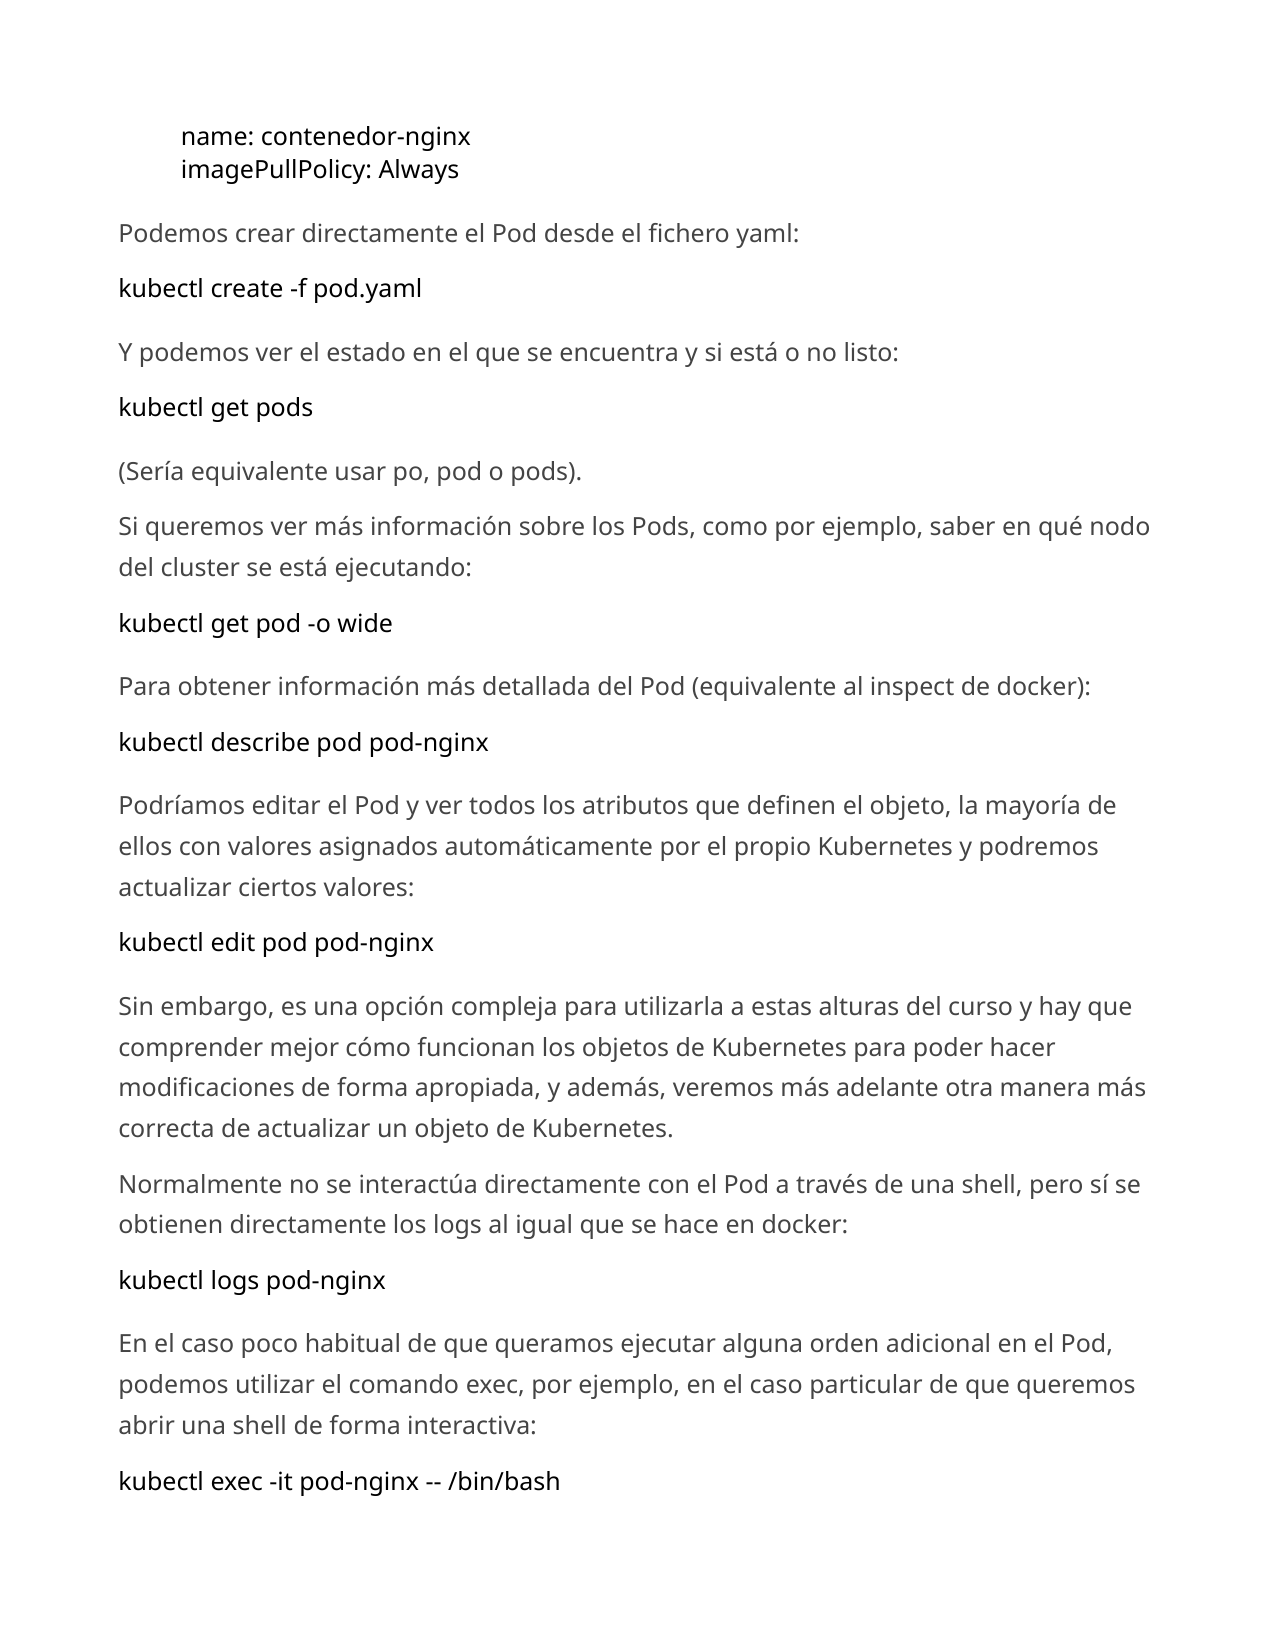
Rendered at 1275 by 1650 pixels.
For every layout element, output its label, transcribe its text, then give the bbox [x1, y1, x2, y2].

text Podemos crear directamente el Pod desde el fichero yaml: [118, 216, 1157, 250]
text kubectl exec -it pod-nginx -- /bin/bash [118, 1463, 1157, 1497]
text Normalmente no se interactúa directamente con el Pod a través de una shell, pero sí se obtienen directamente los logs al igual que se hace en docker: [118, 1166, 1157, 1241]
text name: contenedor-nginx [118, 118, 1157, 152]
text imagePullPolicy: Always [118, 152, 1157, 186]
text Para obtener información más detallada del Pod (equivalente al inspect de docker): [118, 669, 1157, 703]
text kubectl get pods [118, 390, 1157, 424]
text kubectl create -f pod.yaml [118, 271, 1157, 305]
text kubectl edit pod pod-nginx [118, 925, 1157, 959]
text Y podemos ver el estado en el que se encuentra y si está o no listo: [118, 335, 1157, 369]
text kubectl get pod -o wide [118, 605, 1157, 639]
text Podríamos editar el Pod y ver todos los atributos que definen el objeto, la mayoría de ellos con valores asignados automáticamente por el propio Kubernetes y podremos actualizar ciertos valores: [118, 788, 1157, 903]
text kubectl describe pod pod-nginx [118, 724, 1157, 758]
text Sin embargo, es una opción compleja para utilizarla a estas alturas del curso y hay que comprender mejor cómo funcionan los objetos de Kubernetes para poder hacer modificaciones de forma apropiada, y además, veremos más adelante otra manera más correcta de actualizar un objeto de Kubernetes. [118, 988, 1157, 1145]
text Si queremos ver más información sobre los Pods, como por ejemplo, saber en qué nodo del cluster se está ejecutando: [118, 509, 1157, 584]
text En el caso poco habitual de que queramos ejecutar alguna orden adicional en el Pod, podemos utilizar el comando exec, por ejemplo, en el caso particular de que queremos abrir una shell de forma interactiva: [118, 1326, 1157, 1442]
text kubectl logs pod-nginx [118, 1263, 1157, 1297]
text (Sería equivalente usar po, pod o pods). [118, 454, 1157, 488]
